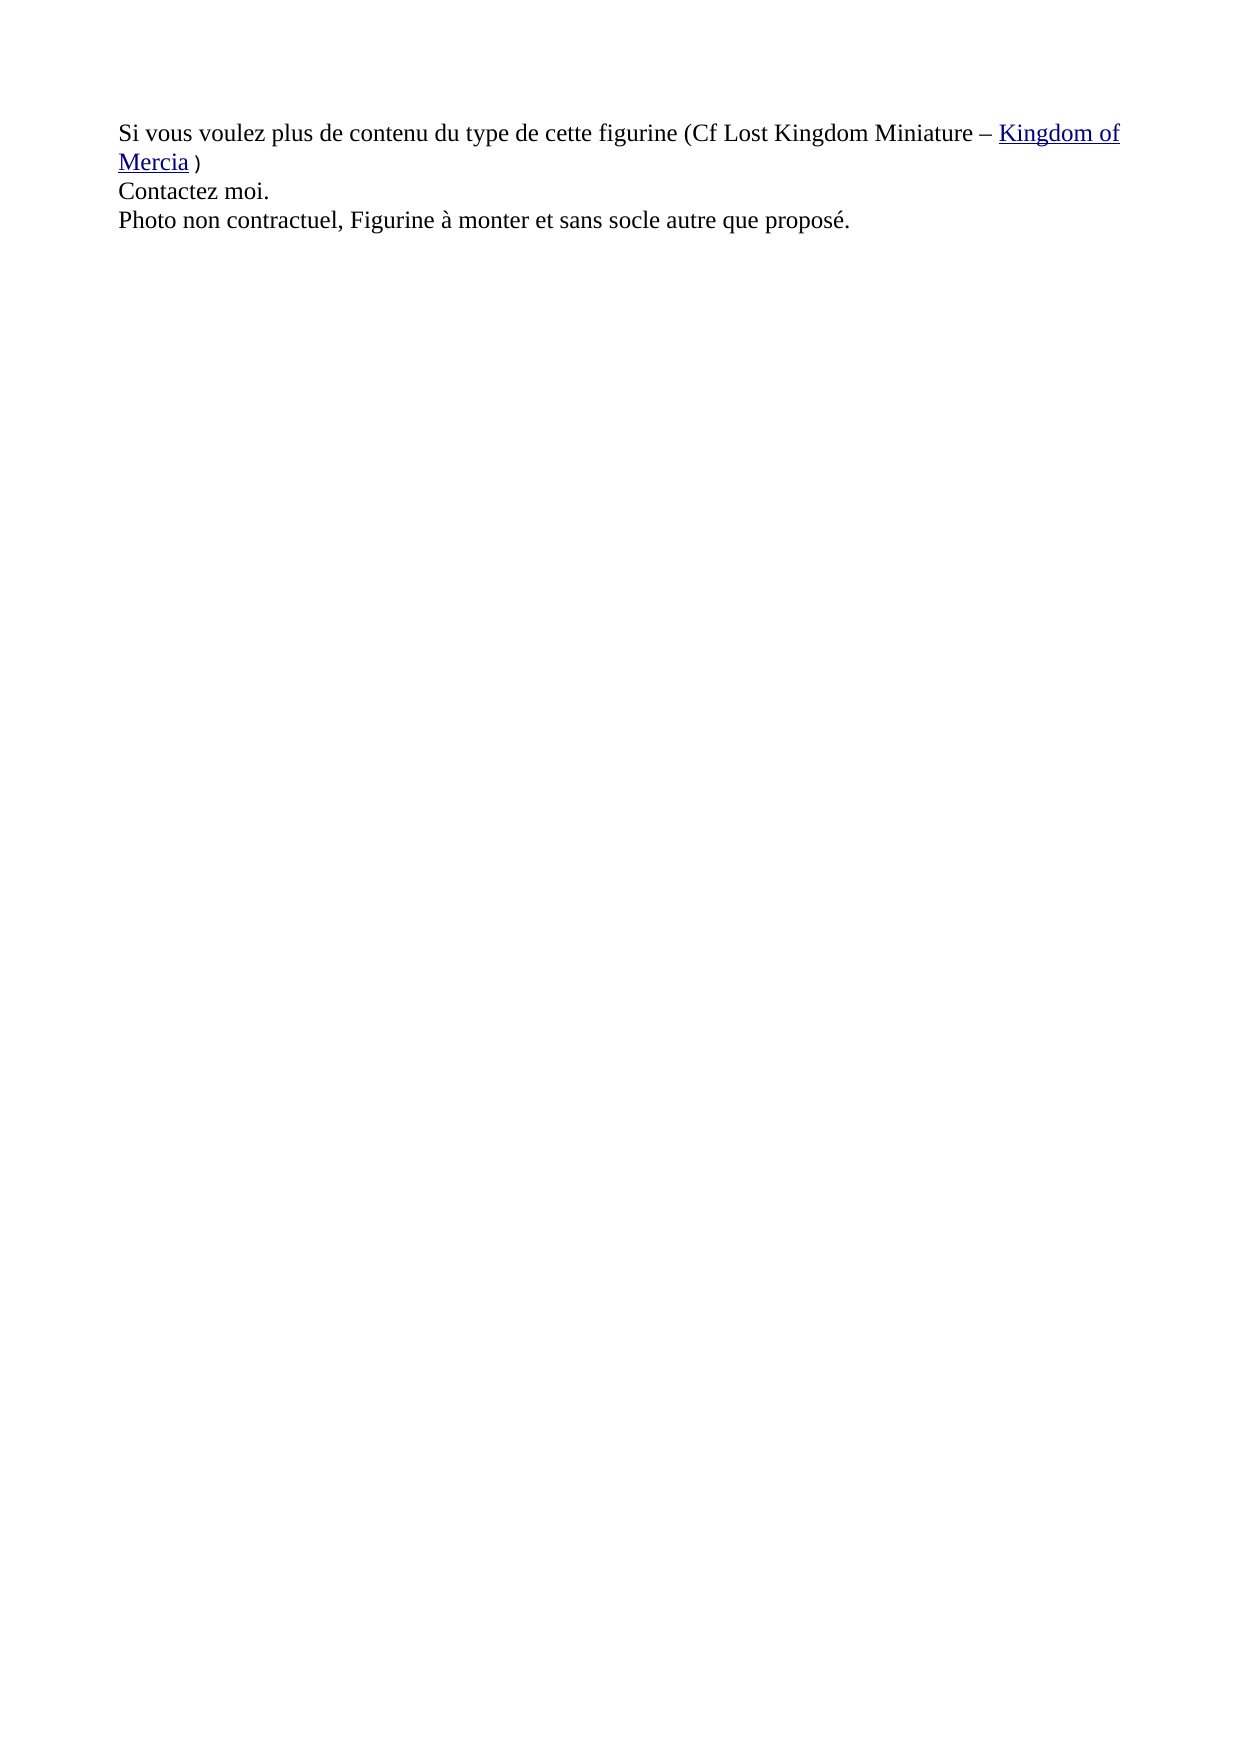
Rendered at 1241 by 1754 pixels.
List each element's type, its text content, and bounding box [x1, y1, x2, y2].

text Si vous voulez plus de contenu du type de cette figurine (Cf Lost Kingdom Miniature – Kingdom of Mercia ) [118, 118, 1122, 176]
text Photo non contractuel, Figurine à monter et sans socle autre que proposé. [118, 205, 1122, 234]
text Contactez moi. [118, 176, 1122, 205]
